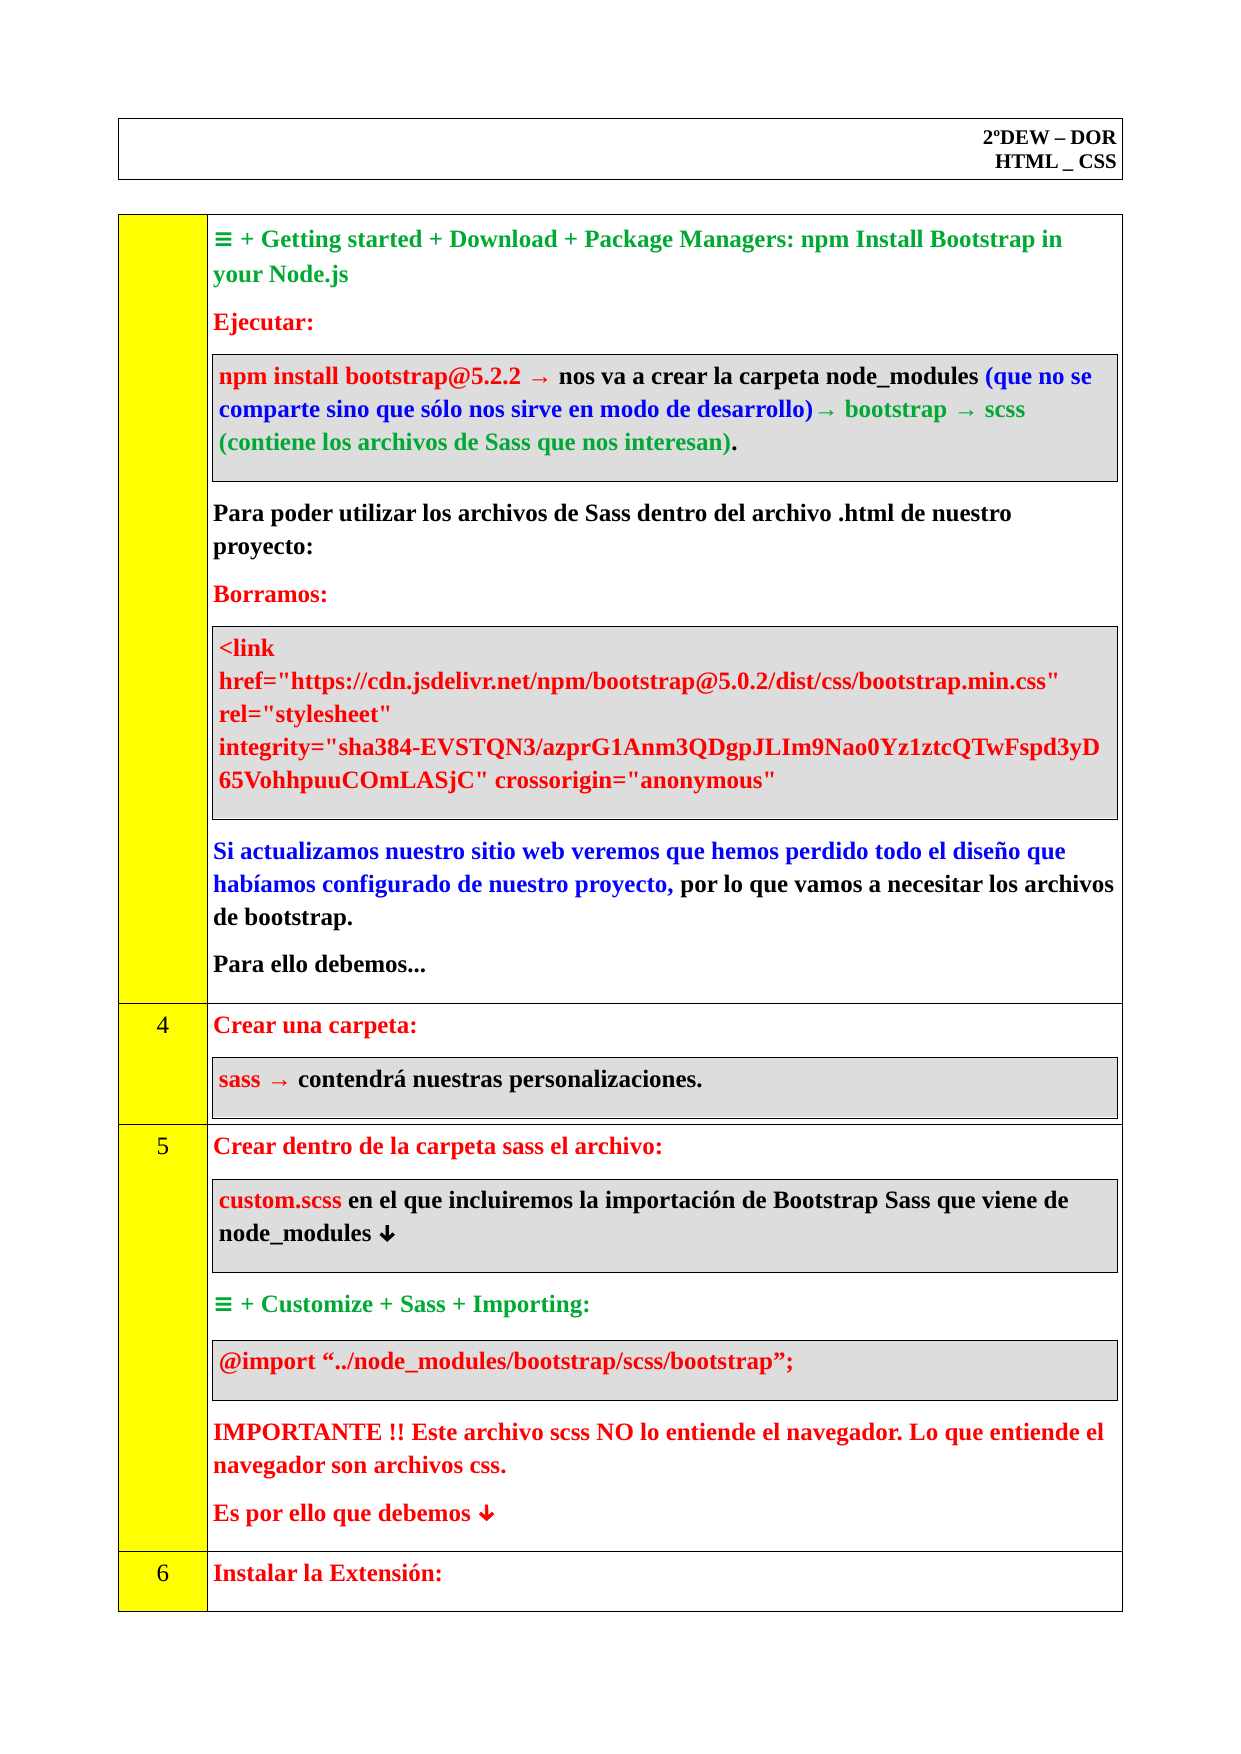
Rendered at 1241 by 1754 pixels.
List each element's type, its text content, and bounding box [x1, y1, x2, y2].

table_cell 6 [119, 1552, 207, 1611]
table_cell Crear una carpeta: [208, 1004, 1122, 1124]
table_header @import “../node_modules/bootstrap/scss/bootstrap”; [213, 1341, 1117, 1400]
table_header custom.scss en el que incluiremos la importación de Bootstrap Sass que viene de node_modules ↓ [213, 1180, 1117, 1272]
table_cell 5 [119, 1125, 207, 1551]
table_cell 4 [119, 1004, 207, 1124]
table_header sass → contendrá nuestras personalizaciones. [213, 1058, 1117, 1117]
table_cell [119, 215, 207, 1003]
table_header npm install bootstrap@5.2.2 → nos va a crear la carpeta node_modules (que no se comparte sino que sólo nos sirve en modo de desarrollo)→ bootstrap → scss (contiene los archivos de Sass que nos interesan). [213, 355, 1117, 481]
table_cell ≡ + Getting started + Download + Package Managers: npm Install Bootstrap in your Node.js Ejecutar: Para poder utilizar los archivos de Sass dentro del archivo .html de nuestro proyecto: Borramos: Si actualizamos nuestro sitio web veremos que hemos perdido todo el diseño que habíamos configurado de nuestro proyecto, por lo que vamos a necesitar los archivos de bootstrap. Para ello debemos... [208, 215, 1122, 1003]
table_cell Crear dentro de la carpeta sass el archivo: ≡ + Customize + Sass + Importing: IMPORTANTE !! Este archivo scss NO lo entiende el navegador. Lo que entiende el navegador son archivos css. Es por ello que debemos ↓ [208, 1125, 1122, 1551]
table_header <link href="https://cdn.jsdelivr.net/npm/bootstrap@5.0.2/dist/css/bootstrap.min.css" rel="stylesheet" integrity="sha384-EVSTQN3/azprG1Anm3QDgpJLIm9Nao0Yz1ztcQTwFspd3yD65VohhpuuCOmLASjC" crossorigin="anonymous" [213, 627, 1117, 818]
table_cell Instalar la Extensión: [208, 1552, 1122, 1611]
